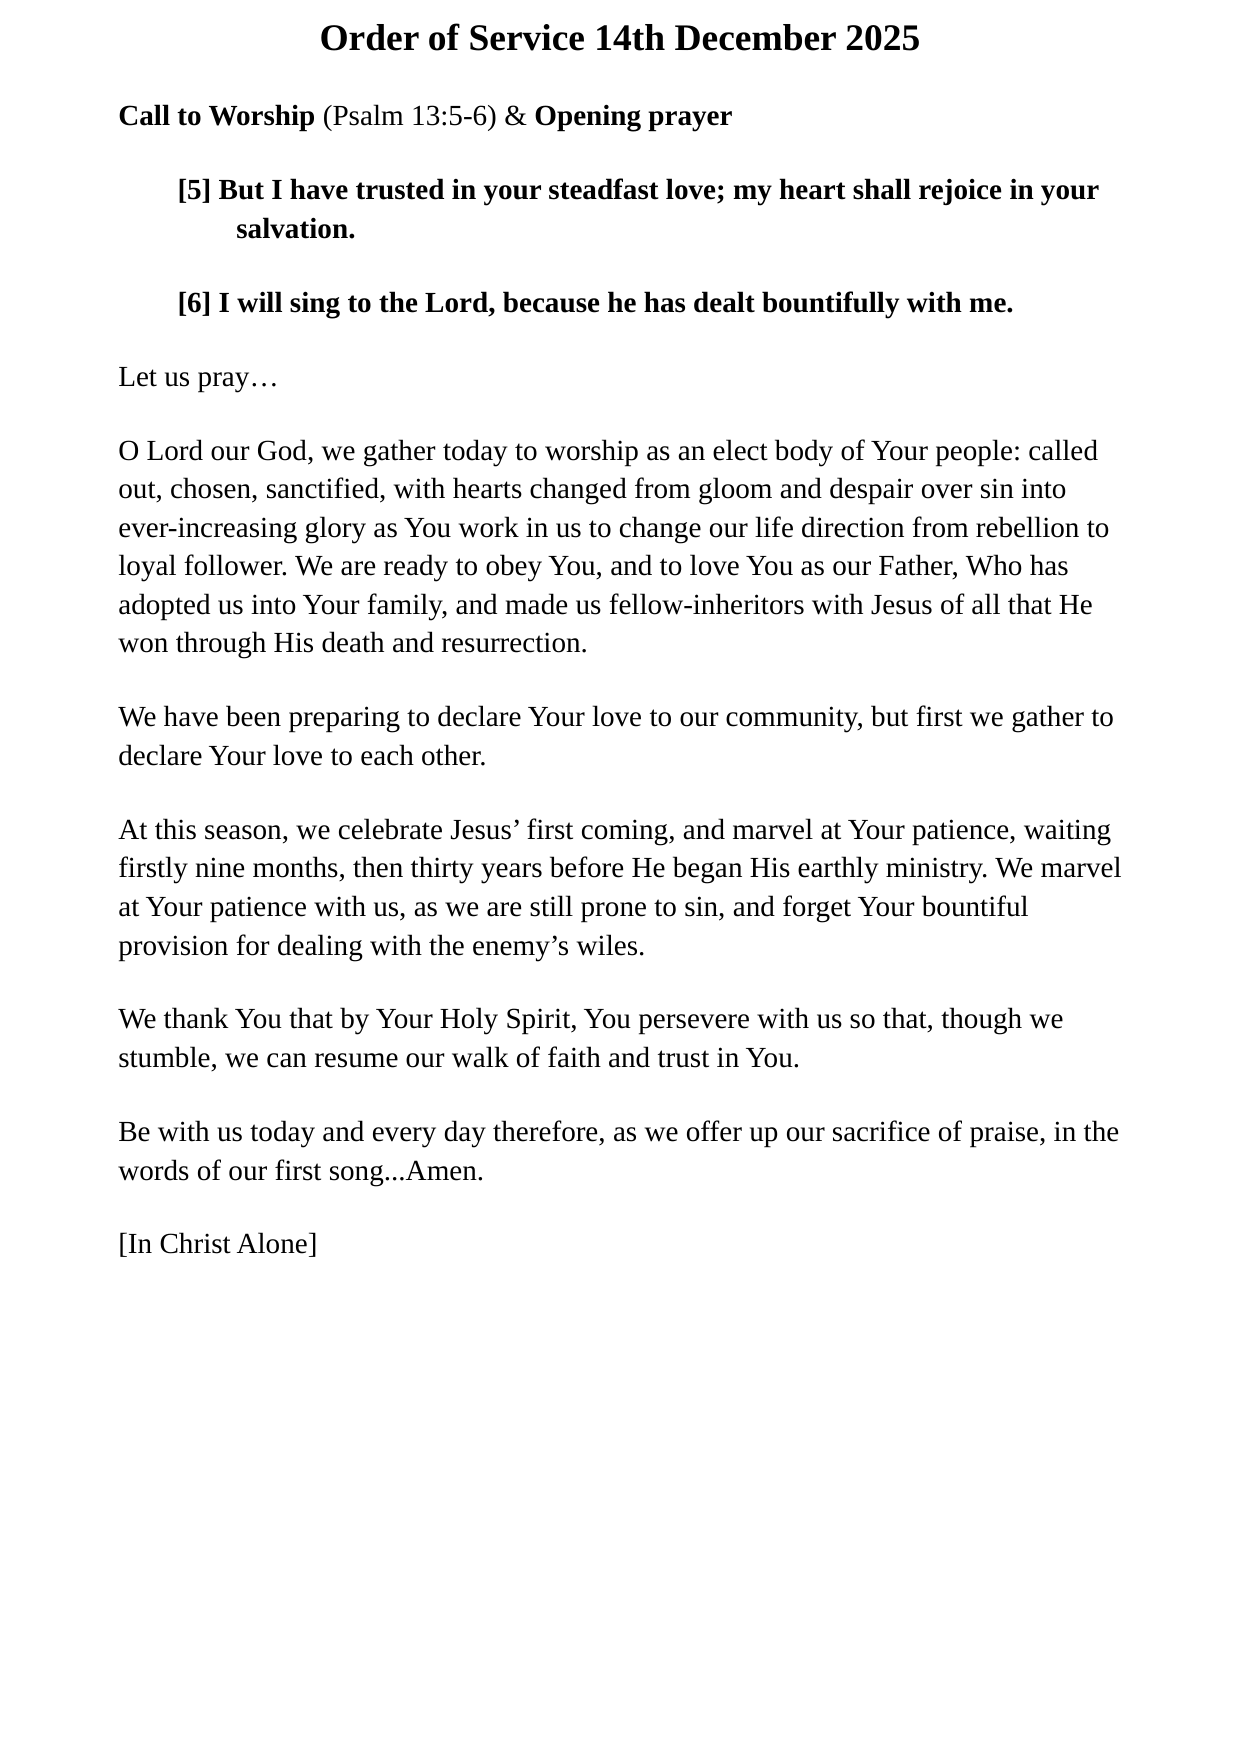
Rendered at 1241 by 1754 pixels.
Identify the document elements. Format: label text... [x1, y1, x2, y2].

text O Lord our God, we gather today to worship as an elect body of Your people: called out, chosen, sanctified, with hearts changed from gloom and despair over sin into ever-increasing glory as You work in us to change our life direction from rebellion to loyal follower. We are ready to obey You, and to love You as our Father, Who has adopted us into Your family, and made us fellow-inheritors with Jesus of all that He won through His death and resurrection. [118, 433, 1122, 659]
text We have been preparing to declare Your love to our community, but first we gather to declare Your love to each other. [118, 699, 1122, 772]
text [In Christ Alone] [118, 1227, 1122, 1260]
text Call to Worship (Psalm 13:5-6) & Opening prayer [118, 98, 1122, 132]
text [5] But I have trusted in your steadfast love; my heart shall rejoice in your salvation. [177, 172, 1122, 244]
text Let us pray… [118, 359, 1122, 392]
text We thank You that by Your Holy Spirit, You persevere with us so that, though we stumble, we can resume our walk of faith and trust in You. [118, 1002, 1122, 1074]
text [6] I will sing to the Lord, because he has dealt bountifully with me. [177, 285, 1122, 318]
text At this season, we celebrate Jesus’ first coming, and marvel at Your patience, waiting firstly nine months, then thirty years before He began His earthly ministry. We marvel at Your patience with us, as we are still prone to sin, and forget Your bountiful provision for dealing with the enemy’s wiles. [118, 812, 1122, 961]
text Be with us today and every day therefore, as we offer up our sacrifice of praise, in the words of our first song...Amen. [118, 1114, 1122, 1186]
